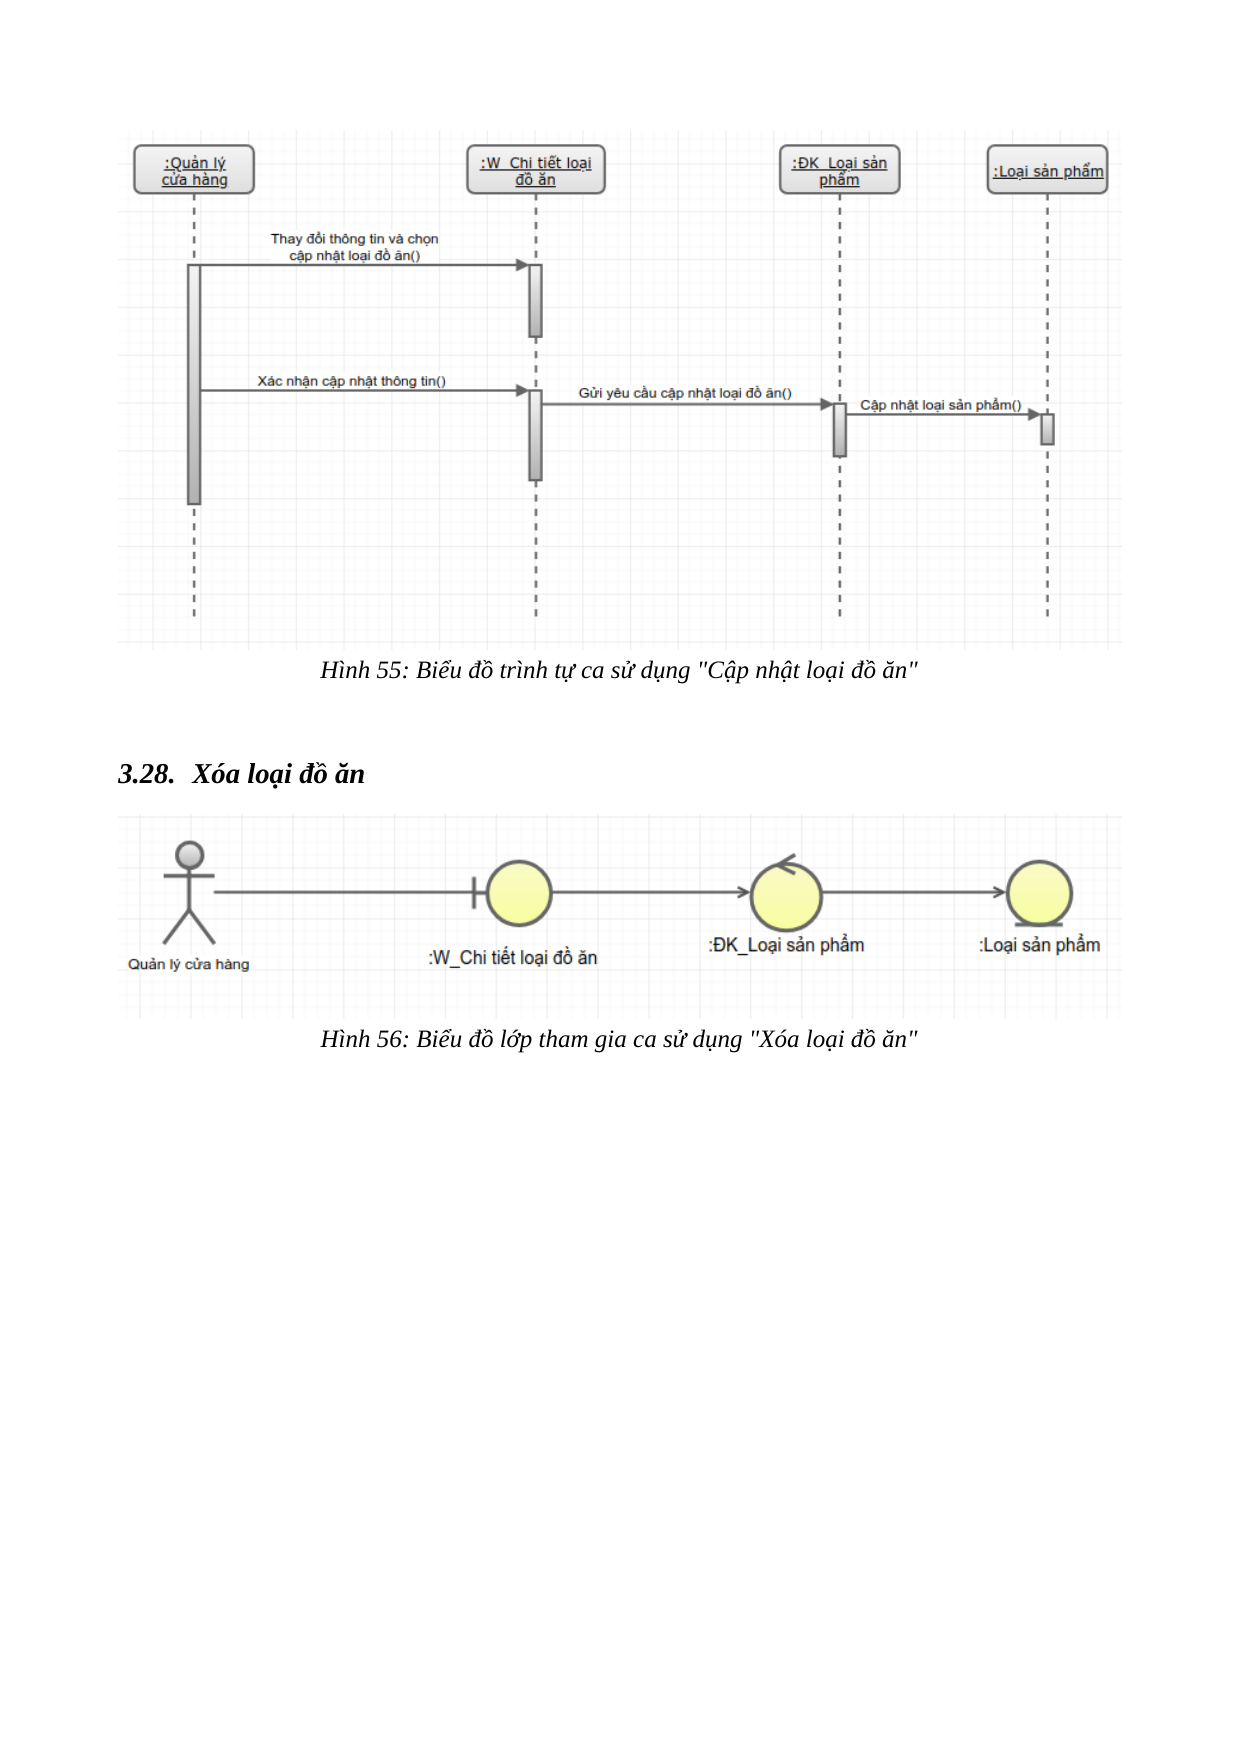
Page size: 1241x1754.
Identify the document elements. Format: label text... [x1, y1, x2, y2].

picture [118, 814, 1123, 1019]
subtitle Xóa loại đồ ăn [118, 756, 1122, 789]
text Hình 55: Biểu đồ trình tự ca sử dụng "Cập nhật loại đồ ăn" [118, 650, 1122, 683]
picture [118, 130, 1123, 650]
text Hình 56: Biểu đồ lớp tham gia ca sử dụng "Xóa loại đồ ăn" [118, 1019, 1122, 1053]
